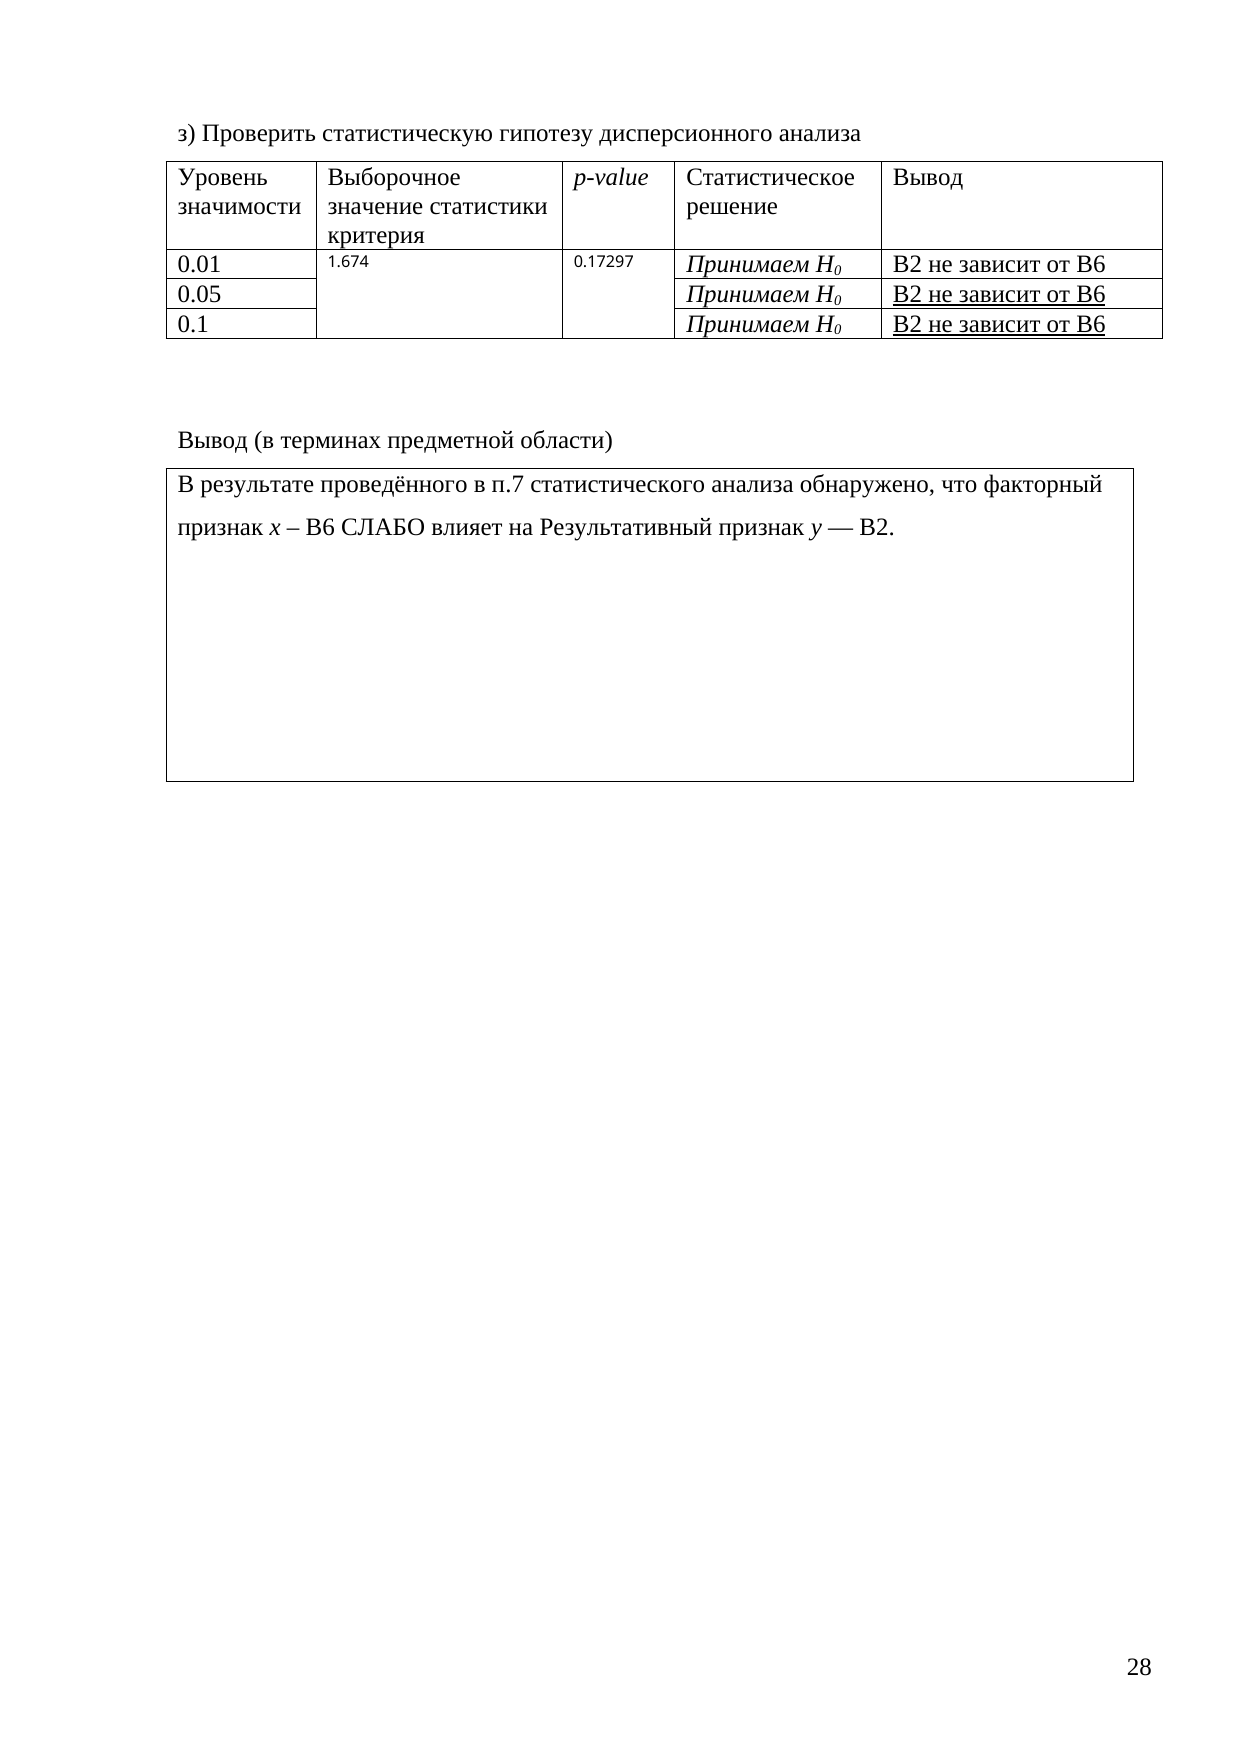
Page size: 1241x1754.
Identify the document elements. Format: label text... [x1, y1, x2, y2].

table_cell 0.17297 [563, 250, 674, 338]
table_header Выборочное значение статистики критерия [317, 162, 562, 248]
table_cell 0.01 [167, 250, 316, 278]
table_cell 0.1 [167, 309, 316, 338]
table_header Статистическое решение [675, 162, 881, 248]
table_cell Принимаем Н0 [675, 279, 881, 308]
table_cell Принимаем Н0 [675, 309, 881, 338]
table_cell B2 не зависит от B6 [882, 309, 1162, 338]
table_cell B2 не зависит от B6 [882, 279, 1162, 308]
text з) Проверить статистическую гипотезу дисперсионного анализа [177, 118, 1152, 147]
table_header p-value [563, 162, 674, 248]
table_header В результате проведённого в п.7 статистического анализа обнаружено, что факторный признак x – B6 СЛАБО влияет на Результативный признак y — B2. [167, 469, 1133, 781]
table_cell 1.674 [317, 250, 562, 338]
table_cell Принимаем Н0 [675, 250, 881, 278]
table_header Уровень значимости [167, 162, 316, 248]
table_header Вывод [882, 162, 1162, 248]
table_cell B2 не зависит от B6 [882, 250, 1162, 278]
text Вывод (в терминах предметной области) [177, 425, 1152, 454]
table_cell 0.05 [167, 279, 316, 308]
